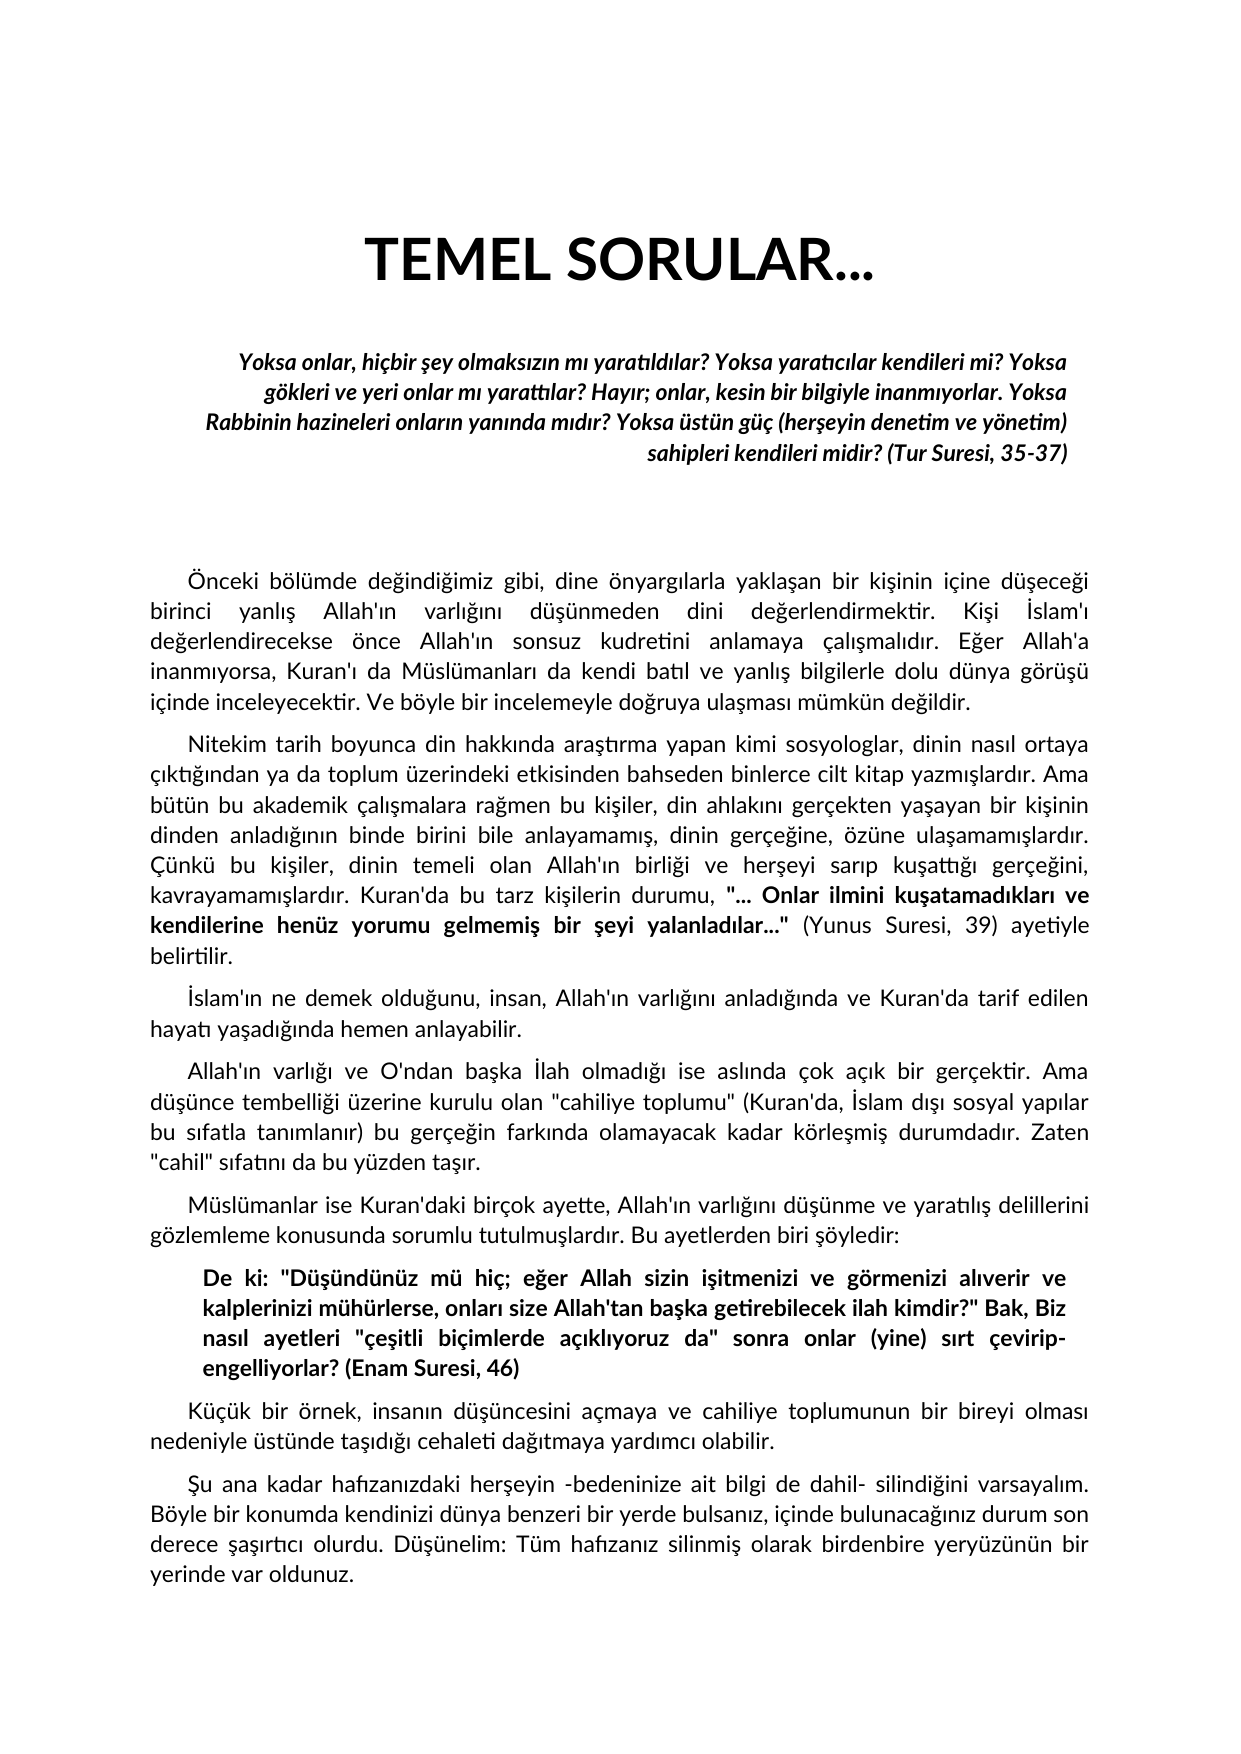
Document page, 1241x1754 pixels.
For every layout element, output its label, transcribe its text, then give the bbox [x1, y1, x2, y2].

text Şu ana kadar hafızanızdaki herşeyin -bedeninize ait bilgi de dahil- silindiğini varsayalım. Böyle bir konumda kendinizi dünya benzeri bir yerde bulsanız, içinde bulunacağınız durum son derece şaşırtıcı olurdu. Düşünelim: Tüm hafızanız silinmiş olarak birdenbire yeryüzünün bir yerinde var oldunuz. [150, 1469, 1090, 1588]
subtitle TEMEL SORULAR... [150, 222, 1090, 292]
text Allah'ın varlığı ve O'ndan başka İlah olmadığı ise aslında çok açık bir gerçektir. Ama düşünce tembelliği üzerine kurulu olan "cahiliye toplumu" (Kuran'da, İslam dışı sosyal yapılar bu sıfatla tanımlanır) bu gerçeğin farkında olamayacak kadar körleşmiş durumdadır. Zaten "cahil" sıfatını da bu yüzden taşır. [150, 1057, 1090, 1175]
text İslam'ın ne demek olduğunu, insan, Allah'ın varlığını anladığında ve Kuran'da tarif edilen hayatı yaşadığında hemen anlayabilir. [150, 984, 1090, 1042]
text De ki: "Düşündünüz mü hiç; eğer Allah sizin işitmenizi ve görmenizi alıverir ve kalplerinizi mühürlerse, onları size Allah'tan başka getirebilecek ilah kimdir?" Bak, Biz nasıl ayetleri "çeşitli biçimlerde açıklıyoruz da" sonra onlar (yine) sırt çevirip-engelliyorlar? (Enam Suresi, 46) [202, 1263, 1068, 1381]
text Müslümanlar ise Kuran'daki birçok ayette, Allah'ın varlığını düşünme ve yaratılış delillerini gözlemleme konusunda sorumlu tutulmuşlardır. Bu ayetlerden biri şöyledir: [150, 1190, 1090, 1248]
text Küçük bir örnek, insanın düşüncesini açmaya ve cahiliye toplumunun bir bireyi olması nedeniyle üstünde taşıdığı cehaleti dağıtmaya yardımcı olabilir. [150, 1397, 1090, 1454]
text Nitekim tarih boyunca din hakkında araştırma yapan kimi sosyologlar, dinin nasıl ortaya çıktığından ya da toplum üzerindeki etkisinden bahseden binlerce cilt kitap yazmışlardır. Ama bütün bu akademik çalışmalara rağmen bu kişiler, din ahlakını gerçekten yaşayan bir kişinin dinden anladığının binde birini bile anlayamamış, dinin gerçeğine, özüne ulaşamamışlardır. Çünkü bu kişiler, dinin temeli olan Allah'ın birliği ve herşeyi sarıp kuşattığı gerçeğini, kavrayamamışlardır. Kuran'da bu tarz kişilerin durumu, "... Onlar ilmini kuşatamadıkları ve kendilerine henüz yorumu gelmemiş bir şeyi yalanladılar..." (Yunus Suresi, 39) ayetiyle belirtilir. [150, 730, 1090, 969]
text Önceki bölümde değindiğimiz gibi, dine önyargılarla yaklaşan bir kişinin içine düşeceği birinci yanlış Allah'ın varlığını düşünmeden dini değerlendirmektir. Kişi İslam'ı değerlendirecekse önce Allah'ın sonsuz kudretini anlamaya çalışmalıdır. Eğer Allah'a inanmıyorsa, Kuran'ı da Müslümanları da kendi batıl ve yanlış bilgilerle dolu dünya görüşü içinde inceleyecektir. Ve böyle bir incelemeyle doğruya ulaşması mümkün değildir. [150, 566, 1090, 715]
text Yoksa onlar, hiçbir şey olmaksızın mı yaratıldılar? Yoksa yaratıcılar kendileri mi? Yoksa gökleri ve yeri onlar mı yarattılar? Hayır; onlar, kesin bir bilgiyle inanmıyorlar. Yoksa Rabbinin hazineleri onların yanında mıdır? Yoksa üstün güç (herşeyin denetim ve yönetim) sahipleri kendileri midir? (Tur Suresi, 35-37) [202, 348, 1068, 466]
